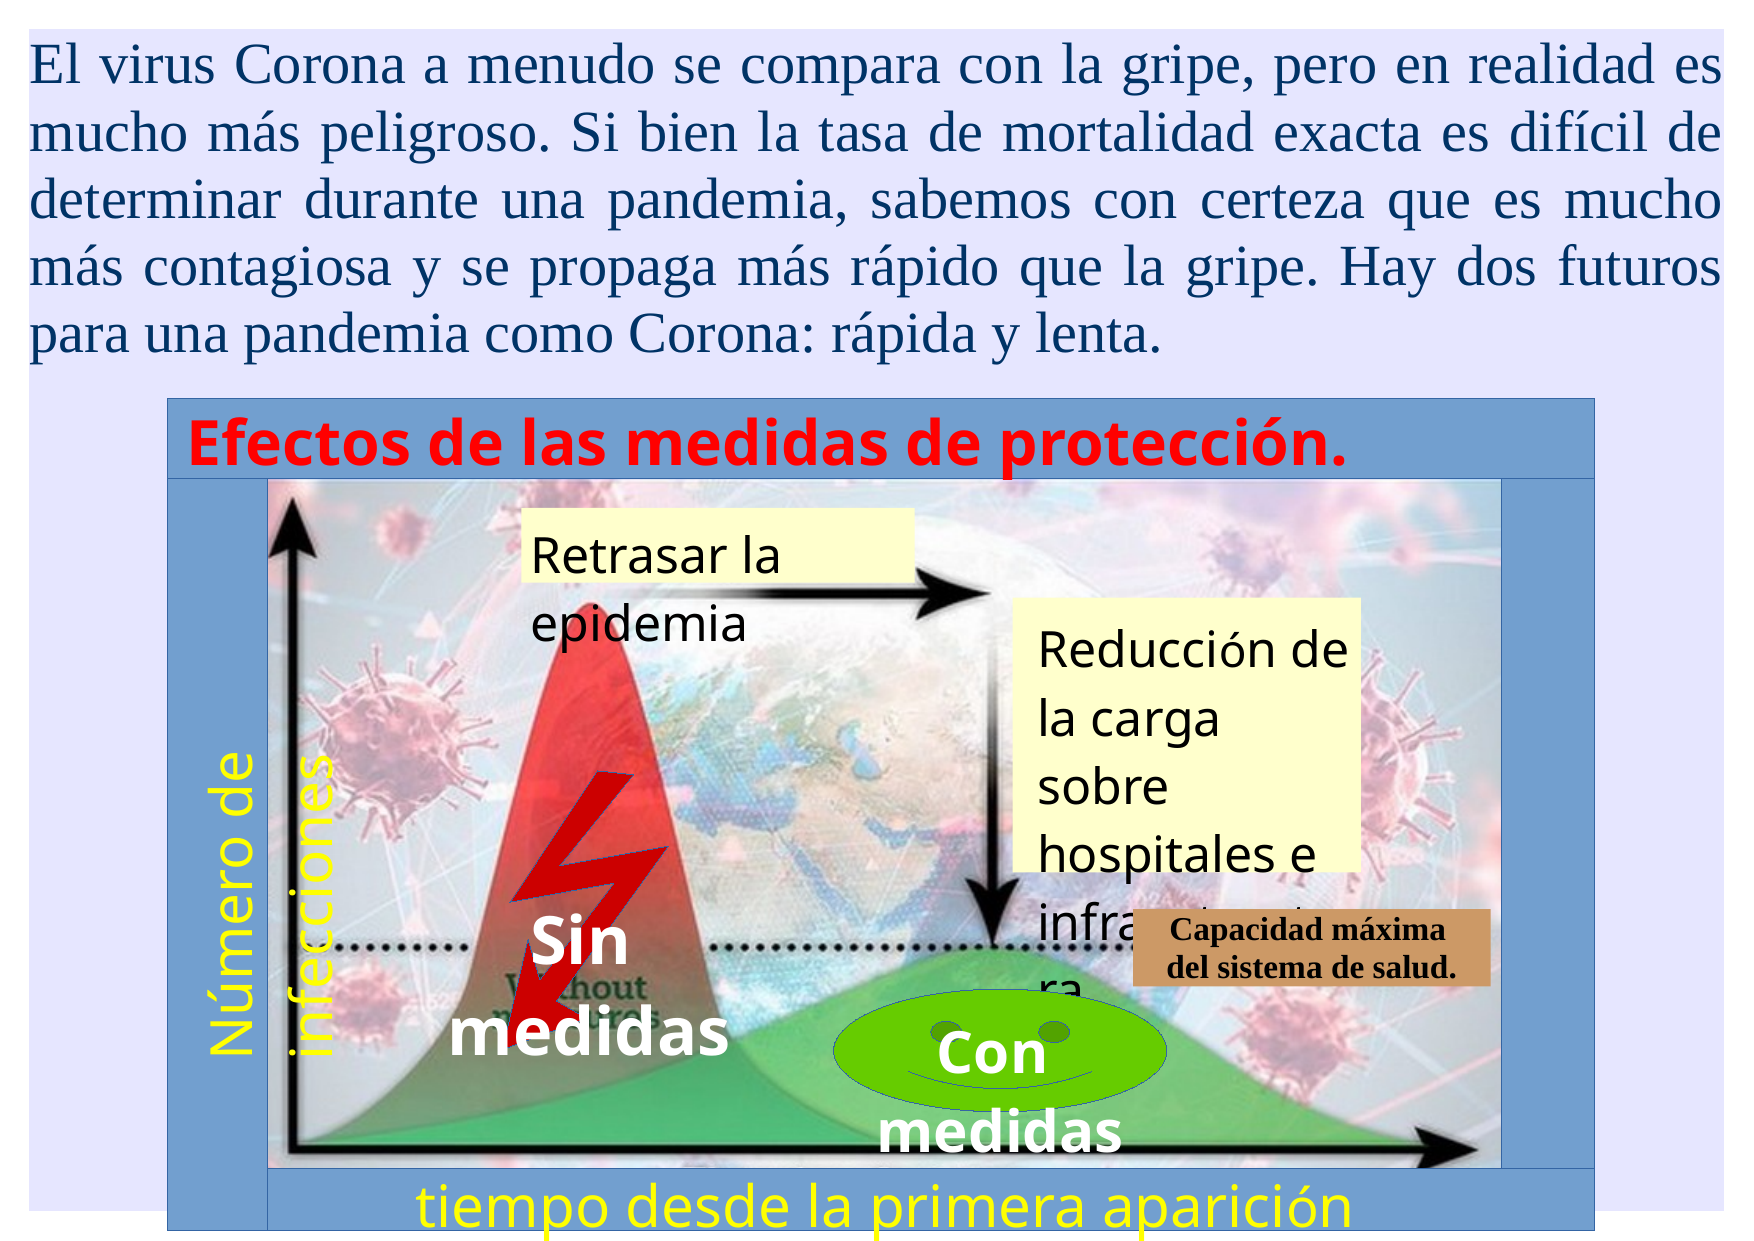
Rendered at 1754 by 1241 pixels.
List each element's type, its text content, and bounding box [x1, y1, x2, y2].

picture [268, 479, 1501, 1168]
text El virus Corona a menudo se compara con la gripe, pero en realidad es mucho más peligroso. Si bien la tasa de mortalidad exacta es difícil de determinar durante una pandemia, sabemos con certeza que es mucho más contagiosa y se propaga más rápido que la gripe. Hay dos futuros para una pandemia como Corona: rápida y lenta. [29, 29, 1724, 365]
